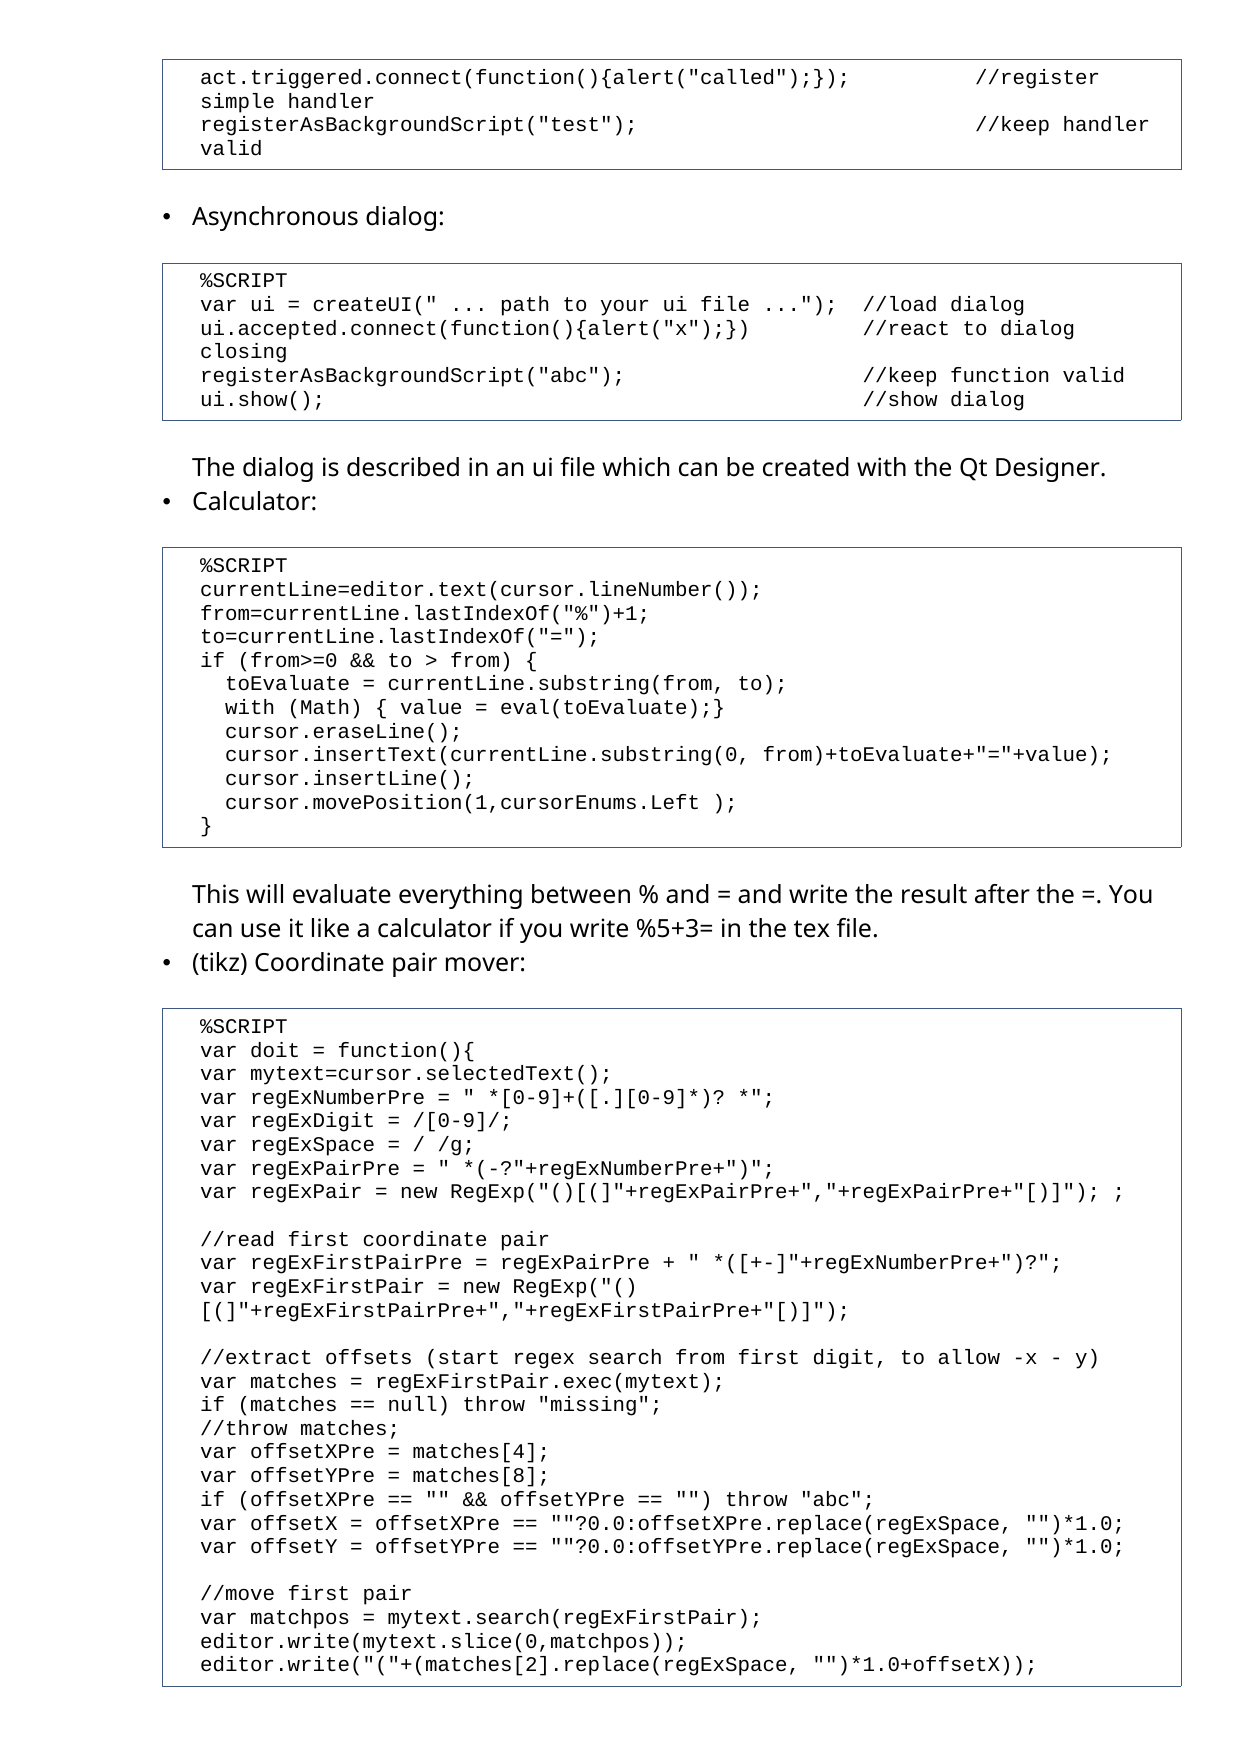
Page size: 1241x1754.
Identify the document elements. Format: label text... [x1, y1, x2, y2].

list var doit = function(){ [163, 1032, 1181, 1055]
list //read first coordinate pair [163, 1221, 1181, 1244]
list (tikz) Coordinate pair mover: [162, 944, 1181, 978]
list //extract offsets (start regex search from first digit, to allow -x - y) [163, 1339, 1181, 1363]
list var offsetXPre = matches[4]; [163, 1434, 1181, 1457]
list var regExPair = new RegExp("()[(]"+regExPairPre+","+regExPairPre+"[)]"); ; [163, 1173, 1181, 1205]
list if (matches == null) throw "missing"; [163, 1386, 1181, 1410]
list from=currentLine.lastIndexOf("%")+1; [163, 594, 1181, 618]
list //move first pair [163, 1576, 1181, 1599]
list var offsetYPre = matches[8]; [163, 1457, 1181, 1481]
list var regExFirstPair = new RegExp("()[(]"+regExFirstPairPre+","+regExFirstPairPre+"[)]"); [163, 1268, 1181, 1323]
list %SCRIPT [163, 1009, 1181, 1032]
list %SCRIPT [163, 548, 1181, 571]
list editor.write(mytext.slice(0,matchpos)); [163, 1623, 1181, 1646]
list This will evaluate everything between % and = and write the result after the =. You can use it like a calculator if you write %5+3= in the tex file. [162, 876, 1181, 944]
list ui.show(); //show dialog [163, 381, 1181, 420]
list var ui = createUI(" ... path to your ui file ..."); //load dialog [163, 286, 1181, 310]
list Asynchronous dialog: [162, 199, 1181, 233]
list var regExFirstPairPre = regExPairPre + " *([+-]"+regExNumberPre+")?"; [163, 1244, 1181, 1268]
list cursor.eraseLine(); [163, 713, 1181, 736]
list act.triggered.connect(function(){alert("called");}); //register simple handler [163, 60, 1181, 106]
list if (from>=0 && to > from) { [163, 642, 1181, 666]
list var regExDigit = /[0-9]/; [163, 1103, 1181, 1126]
list to=currentLine.lastIndexOf("="); [163, 618, 1181, 642]
list toEvaluate = currentLine.substring(from, to); [163, 666, 1181, 689]
list } [163, 807, 1181, 847]
list editor.write("("+(matches[2].replace(regExSpace, "")*1.0+offsetX)); [163, 1646, 1181, 1686]
list registerAsBackgroundScript("abc"); //keep function valid [163, 357, 1181, 381]
list var regExNumberPre = " *[0-9]+([.][0-9]*)? *"; [163, 1079, 1181, 1103]
list ui.accepted.connect(function(){alert("x");}) //react to dialog closing [163, 310, 1181, 357]
list if (offsetXPre == "" && offsetYPre == "") throw "abc"; [163, 1481, 1181, 1504]
list The dialog is described in an ui file which can be created with the Qt Designer. [162, 450, 1181, 484]
list Calculator: [162, 484, 1181, 518]
list var offsetY = offsetYPre == ""?0.0:offsetYPre.replace(regExSpace, "")*1.0; [163, 1528, 1181, 1560]
list var regExSpace = / /g; [163, 1126, 1181, 1150]
list var matches = regExFirstPair.exec(mytext); [163, 1363, 1181, 1386]
list with (Math) { value = eval(toEvaluate);} [163, 689, 1181, 713]
list currentLine=editor.text(cursor.lineNumber()); [163, 571, 1181, 594]
list %SCRIPT [163, 264, 1181, 286]
list var offsetX = offsetXPre == ""?0.0:offsetXPre.replace(regExSpace, "")*1.0; [163, 1504, 1181, 1528]
list //throw matches; [163, 1410, 1181, 1434]
list cursor.movePosition(1,cursorEnums.Left ); [163, 784, 1181, 807]
list registerAsBackgroundScript("test"); //keep handler valid [163, 106, 1181, 169]
list cursor.insertText(currentLine.substring(0, from)+toEvaluate+"="+value); [163, 736, 1181, 760]
list var matchpos = mytext.search(regExFirstPair); [163, 1599, 1181, 1623]
list var regExPairPre = " *(-?"+regExNumberPre+")"; [163, 1150, 1181, 1173]
list cursor.insertLine(); [163, 760, 1181, 784]
list var mytext=cursor.selectedText(); [163, 1055, 1181, 1079]
